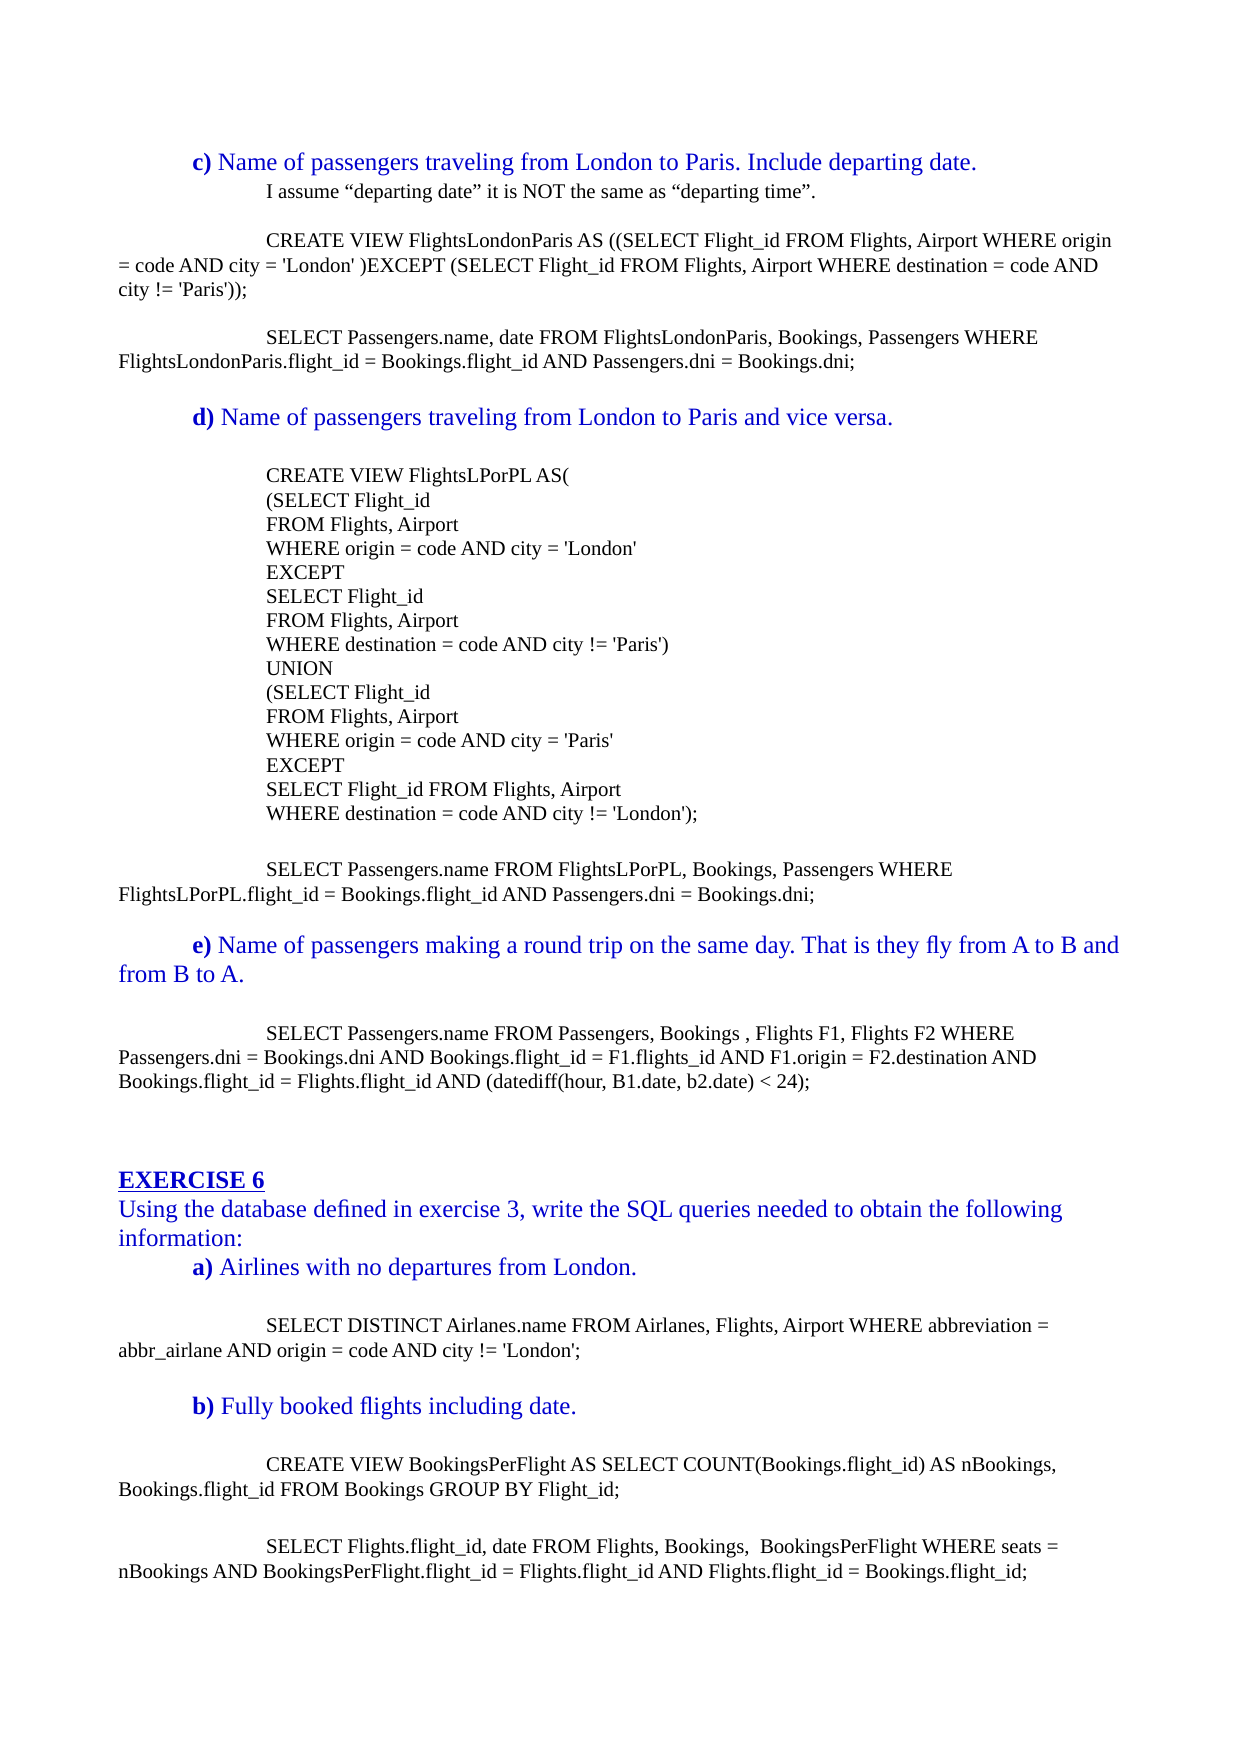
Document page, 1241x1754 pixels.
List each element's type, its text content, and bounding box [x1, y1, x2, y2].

text CREATE VIEW BookingsPerFlight AS SELECT COUNT(Bookings.flight_id) AS nBookings, Bookings.flight_id FROM Bookings GROUP BY Flight_id; [118, 1448, 1122, 1501]
text CREATE VIEW FlightsLondonParis AS ((SELECT Flight_id FROM Flights, Airport WHERE origin = code AND city = 'London' )EXCEPT (SELECT Flight_id FROM Flights, Airport WHERE destination = code AND city != 'Paris')); [118, 228, 1122, 301]
text FROM Flights, Airport [118, 512, 1122, 536]
text FROM Flights, Airport [118, 608, 1122, 632]
text FROM Flights, Airport [118, 704, 1122, 728]
text d) Name of passengers traveling from London to Paris and vice versa. [118, 402, 1122, 430]
text WHERE destination = code AND city != 'London'); [118, 801, 1122, 825]
text SELECT Passengers.name FROM Passengers, Bookings , Flights F1, Flights F2 WHERE Passengers.dni = Bookings.dni AND Bookings.flight_id = F1.flights_id AND F1.origin = F2.destination AND Bookings.flight_id = Flights.flight_id AND (datediff(hour, B1.date, b2.date) < 24); [118, 1017, 1122, 1093]
text EXCEPT [118, 752, 1122, 777]
text SELECT Flight_id [118, 584, 1122, 608]
text SELECT Flights.flight_id, date FROM Flights, Bookings, BookingsPerFlight WHERE seats = nBookings AND BookingsPerFlight.flight_id = Flights.flight_id AND Flights.flight_id = Bookings.flight_id; [118, 1530, 1122, 1583]
text SELECT Passengers.name FROM FlightsLPorPL, Bookings, Passengers WHERE FlightsLPorPL.flight_id = Bookings.flight_id AND Passengers.dni = Bookings.dni; [118, 853, 1122, 906]
text c) Name of passengers traveling from London to Paris. Include departing date. [118, 147, 1122, 176]
text WHERE origin = code AND city = 'Paris' [118, 728, 1122, 752]
text e) Name of passengers making a round trip on the same day. That is they ﬂy from A to B and from B to A. [118, 930, 1122, 988]
text UNION [118, 656, 1122, 680]
text WHERE origin = code AND city = 'London' [118, 536, 1122, 560]
text WHERE destination = code AND city != 'Paris') [118, 632, 1122, 656]
text SELECT Flight_id FROM Flights, Airport [118, 777, 1122, 801]
text b) Fully booked ﬂights including date. [118, 1391, 1122, 1420]
text SELECT Passengers.name, date FROM FlightsLondonParis, Bookings, Passengers WHERE FlightsLondonParis.flight_id = Bookings.flight_id AND Passengers.dni = Bookings.dni; [118, 325, 1122, 373]
text (SELECT Flight_id [118, 488, 1122, 512]
text (SELECT Flight_id [118, 680, 1122, 704]
text EXERCISE 6 [118, 1166, 1122, 1194]
text SELECT DISTINCT Airlanes.name FROM Airlanes, Flights, Airport WHERE abbreviation = abbr_airlane AND origin = code AND city != 'London'; [118, 1309, 1122, 1362]
text Using the database deﬁned in exercise 3, write the SQL queries needed to obtain the following information: [118, 1194, 1122, 1252]
text I assume “departing date” it is NOT the same as “departing time”. [118, 176, 1122, 204]
text CREATE VIEW FlightsLPorPL AS( [118, 459, 1122, 488]
text EXCEPT [118, 560, 1122, 584]
text a) Airlines with no departures from London. [118, 1252, 1122, 1281]
